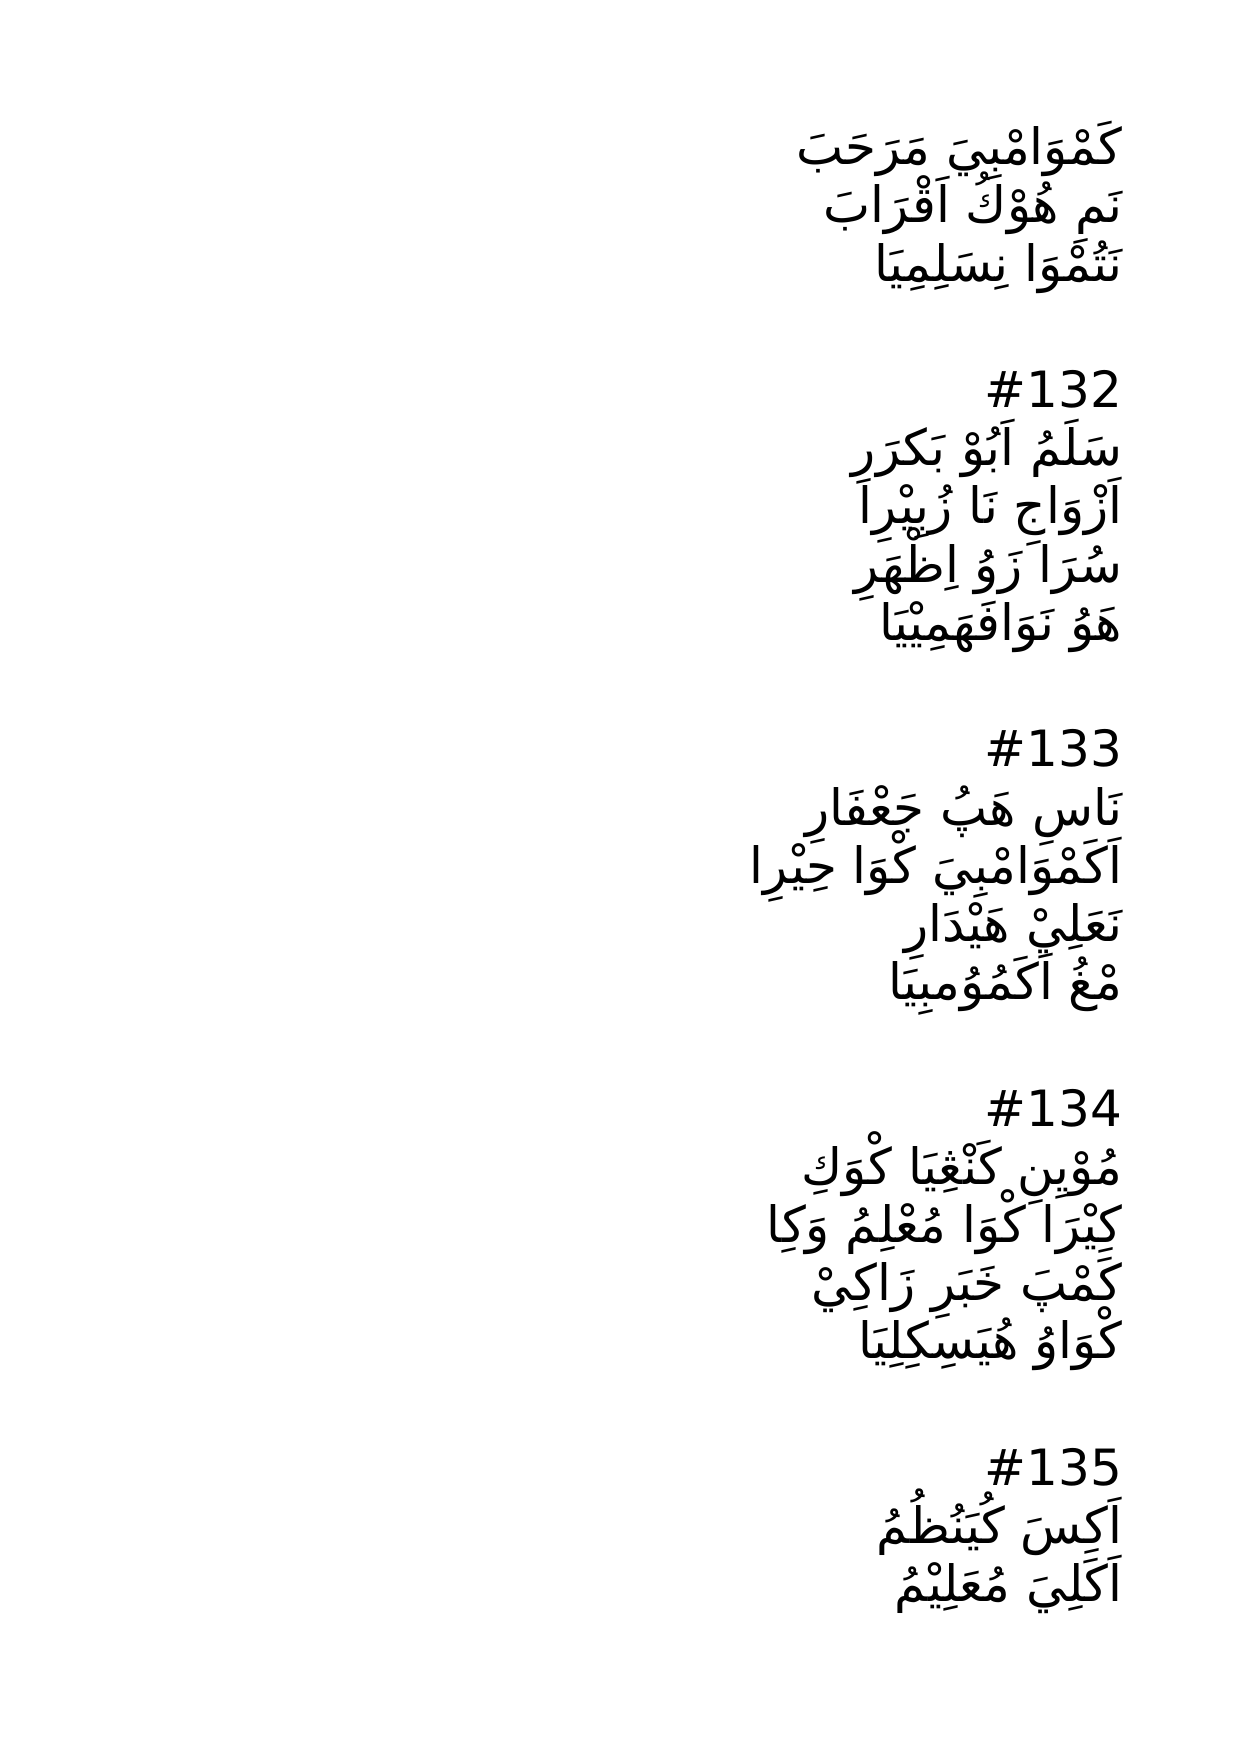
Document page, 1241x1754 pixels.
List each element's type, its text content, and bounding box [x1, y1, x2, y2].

text نَمِ هُوْكُ اَقْرَابَ [118, 176, 1122, 234]
text كَمْپَ خَبَرِ زَاكِيْ [118, 1254, 1122, 1312]
text مْغُ اَكَمُوُمبِيَا [118, 953, 1122, 1011]
text #132 [118, 361, 1122, 419]
text كَمْوَامْبِيَ مَرَحَبَ [118, 118, 1122, 176]
text #135 [118, 1439, 1122, 1497]
text نَاسِ هَپُ جَعْفَارِ [118, 778, 1122, 837]
text اَزْوَاجِ نَا زُبِيْرِا [118, 477, 1122, 536]
text #134 [118, 1079, 1122, 1138]
text كِيْرَا كْوَا مُعْلِمُ وَكِا [118, 1196, 1122, 1254]
text نَتُمْوَا نِسَلِمِيَا [118, 234, 1122, 293]
text سُرَا زَوُ اِظْهَرِ [118, 536, 1122, 594]
text اَكِسَ كُيَنُظُمُ [118, 1497, 1122, 1555]
text نَعَلِيْ هَيْدَارِ [118, 895, 1122, 953]
text #133 [118, 720, 1122, 778]
text اَكَمْوَامْبِيَ كْوَا حِيْرِا [118, 837, 1122, 895]
text مُوْيِنِ كَنْڠِيَا كْوَكِ [118, 1138, 1122, 1196]
text هَوُ نَوَافَهَمِيْيَا [118, 594, 1122, 652]
text سَلَمُ اَبُوْ بَكرَرِ [118, 419, 1122, 477]
text اَكَلِيَ مُعَلِيْمُ [118, 1555, 1122, 1613]
text كْوَاوُ هُيَسِكِلِيَا [118, 1312, 1122, 1371]
